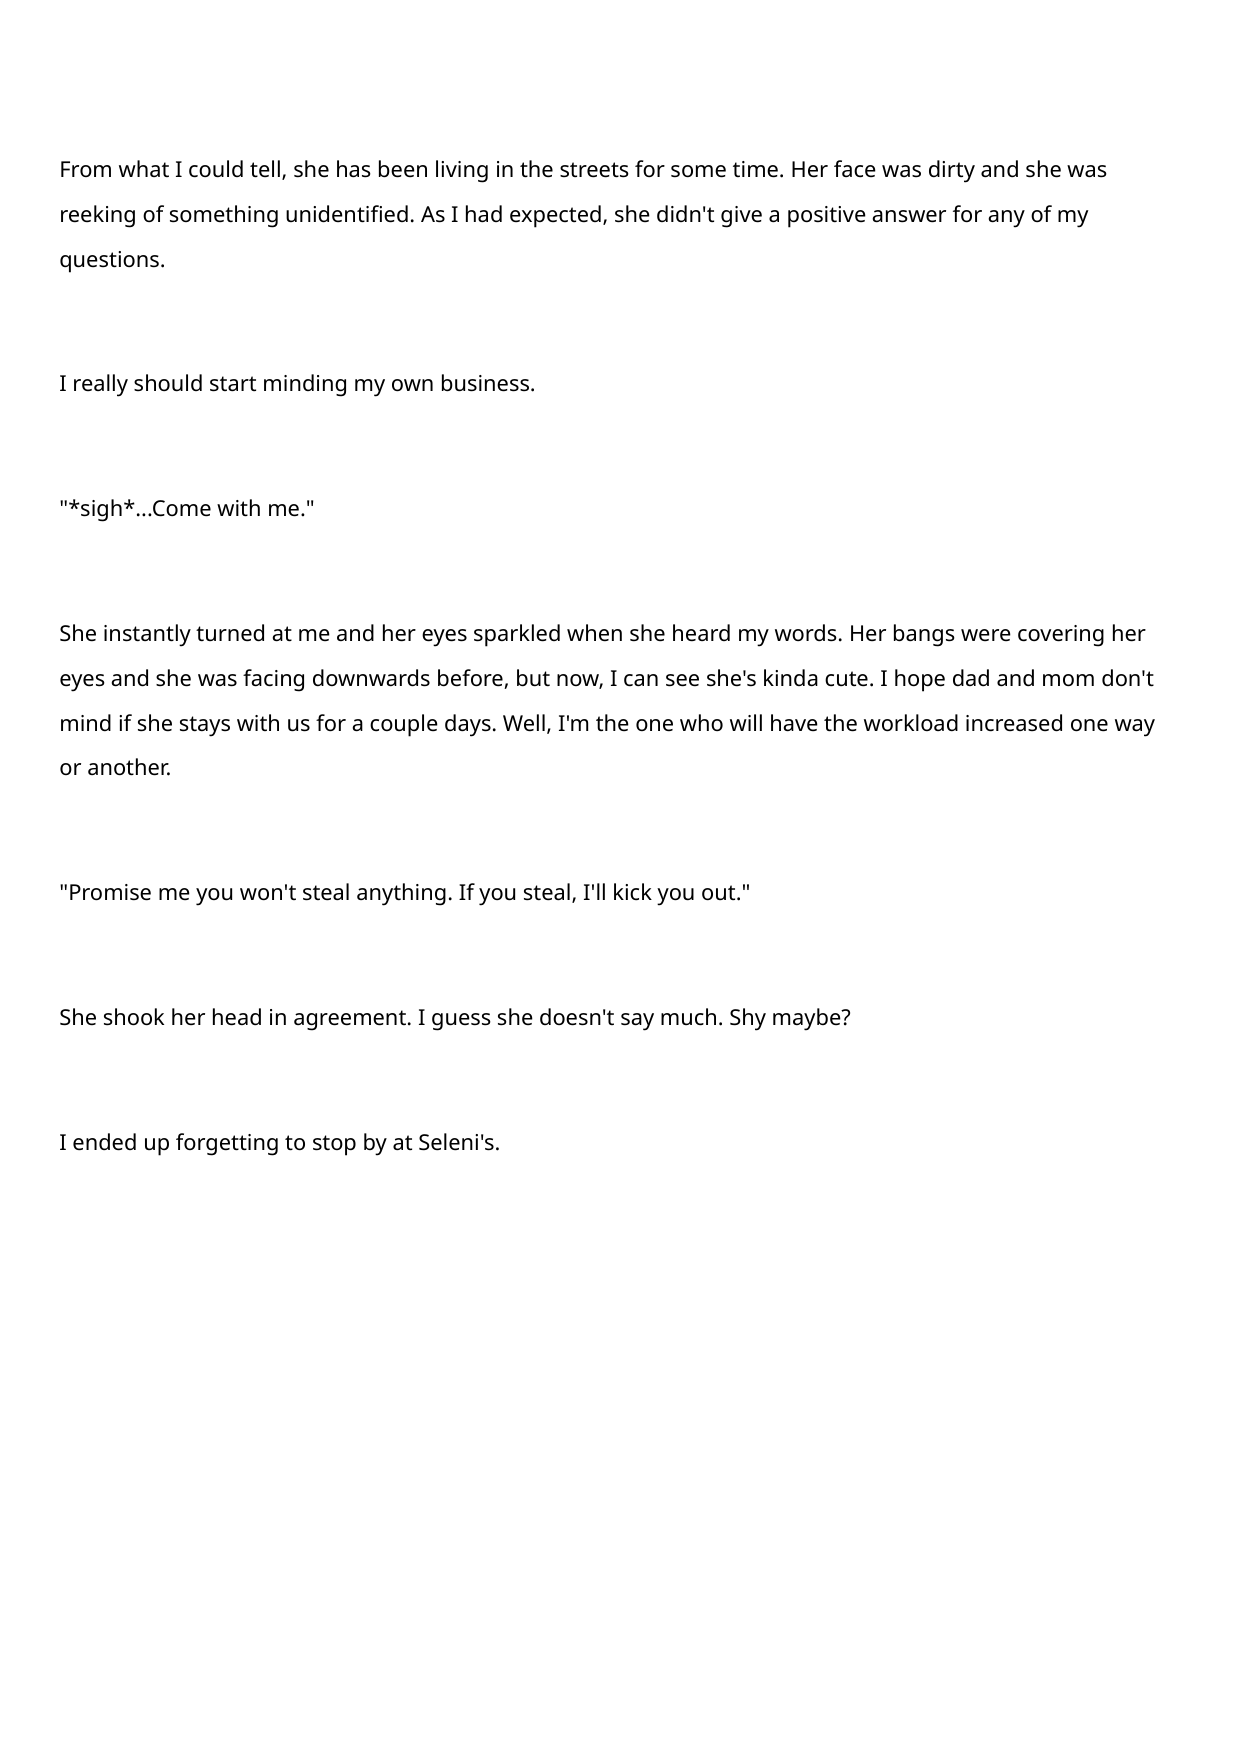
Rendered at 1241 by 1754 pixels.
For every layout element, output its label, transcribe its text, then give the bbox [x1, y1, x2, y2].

text I ended up forgetting to stop by at Seleni's. [59, 1127, 1181, 1157]
text "*sigh*...Come with me." [59, 493, 1181, 523]
text "Promise me you won't steal anything. If you steal, I'll kick you out." [59, 877, 1181, 907]
text She instantly turned at me and her eyes sparkled when she heard my words. Her bangs were covering her eyes and she was facing downwards before, but now, I can see she's kinda cute. I hope dad and mom don't mind if she stays with us for a couple days. Well, I'm the one who will have the workload increased one way or another. [59, 618, 1181, 782]
text I really should start minding my own business. [59, 368, 1181, 398]
text She shook her head in agreement. I guess she doesn't say much. Shy maybe? [59, 1002, 1181, 1032]
text From what I could tell, she has been living in the streets for some time. Her face was dirty and she was reeking of something unidentified. As I had expected, she didn't give a positive answer for any of my questions. [59, 154, 1181, 273]
